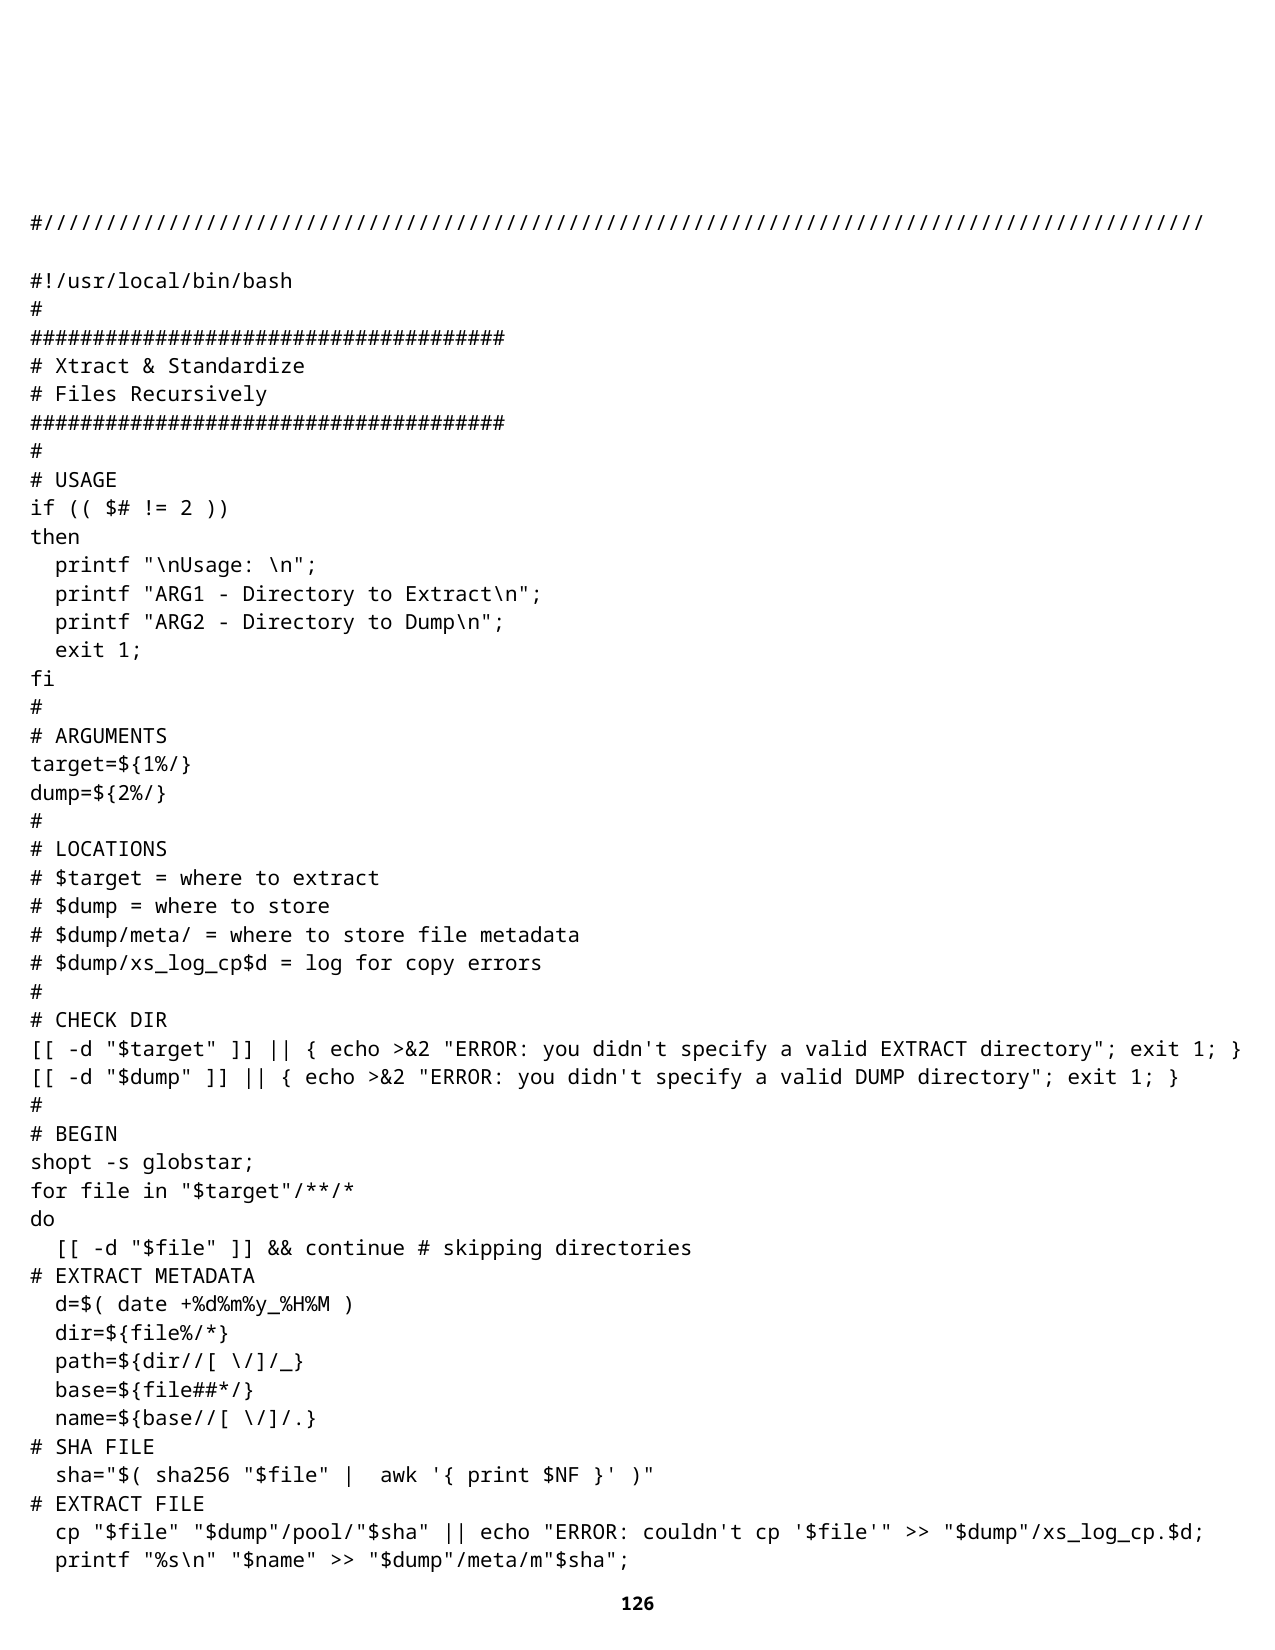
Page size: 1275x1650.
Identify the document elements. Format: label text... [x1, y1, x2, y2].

text # $dump = where to store [30, 891, 1245, 920]
text # BEGIN [30, 1119, 1245, 1147]
text # LOCATIONS [30, 834, 1245, 863]
text ###################################### [30, 323, 1245, 351]
text fi [30, 664, 1245, 692]
text #///////////////////////////////////////////////////////////////////////////////////////////// [30, 208, 1245, 236]
text d=$( date +%d%m%y_%H%M ) [30, 1289, 1245, 1318]
text dir=${file%/*} [30, 1318, 1245, 1346]
text # [30, 977, 1245, 1005]
text name=${base//[ \/]/.} [30, 1403, 1245, 1432]
text # $dump/xs_log_cp$d = log for copy errors [30, 948, 1245, 977]
text # [30, 436, 1245, 465]
text dump=${2%/} [30, 778, 1245, 806]
text # $target = where to extract [30, 863, 1245, 891]
text sha="$( sha256 "$file" | awk '{ print $NF }' )" [30, 1460, 1245, 1489]
text [[ -d "$dump" ]] || { echo >&2 "ERROR: you didn't specify a valid DUMP directory"; exit 1; } [30, 1062, 1245, 1091]
text exit 1; [30, 636, 1245, 664]
text [[ -d "$file" ]] && continue # skipping directories [30, 1233, 1245, 1261]
text # Xtract & Standardize [30, 351, 1245, 379]
text # CHECK DIR [30, 1005, 1245, 1034]
text # SHA FILE [30, 1432, 1245, 1460]
text printf "ARG2 - Directory to Dump\n"; [30, 607, 1245, 636]
text [[ -d "$target" ]] || { echo >&2 "ERROR: you didn't specify a valid EXTRACT directory"; exit 1; } [30, 1034, 1245, 1062]
text # $dump/meta/ = where to store file metadata [30, 920, 1245, 948]
text # [30, 692, 1245, 721]
text #!/usr/local/bin/bash [30, 266, 1245, 294]
text then [30, 522, 1245, 550]
text target=${1%/} [30, 749, 1245, 778]
text # EXTRACT METADATA [30, 1261, 1245, 1289]
text base=${file##*/} [30, 1375, 1245, 1403]
text shopt -s globstar; [30, 1147, 1245, 1176]
text ###################################### [30, 408, 1245, 436]
text # Files Recursively [30, 379, 1245, 408]
text printf "\nUsage: \n"; [30, 550, 1245, 579]
text # EXTRACT FILE [30, 1489, 1245, 1517]
text # [30, 294, 1245, 323]
text for file in "$target"/**/* [30, 1176, 1245, 1204]
text printf "%s\n" "$name" >> "$dump"/meta/m"$sha"; [30, 1546, 1245, 1574]
text printf "ARG1 - Directory to Extract\n"; [30, 579, 1245, 607]
text path=${dir//[ \/]/_} [30, 1346, 1245, 1375]
text if (( $# != 2 )) [30, 493, 1245, 522]
text # USAGE [30, 465, 1245, 493]
text # [30, 806, 1245, 834]
text # [30, 1091, 1245, 1119]
text cp "$file" "$dump"/pool/"$sha" || echo "ERROR: couldn't cp '$file'" >> "$dump"/xs_log_cp.$d; [30, 1517, 1245, 1546]
text # ARGUMENTS [30, 721, 1245, 749]
text do [30, 1204, 1245, 1233]
